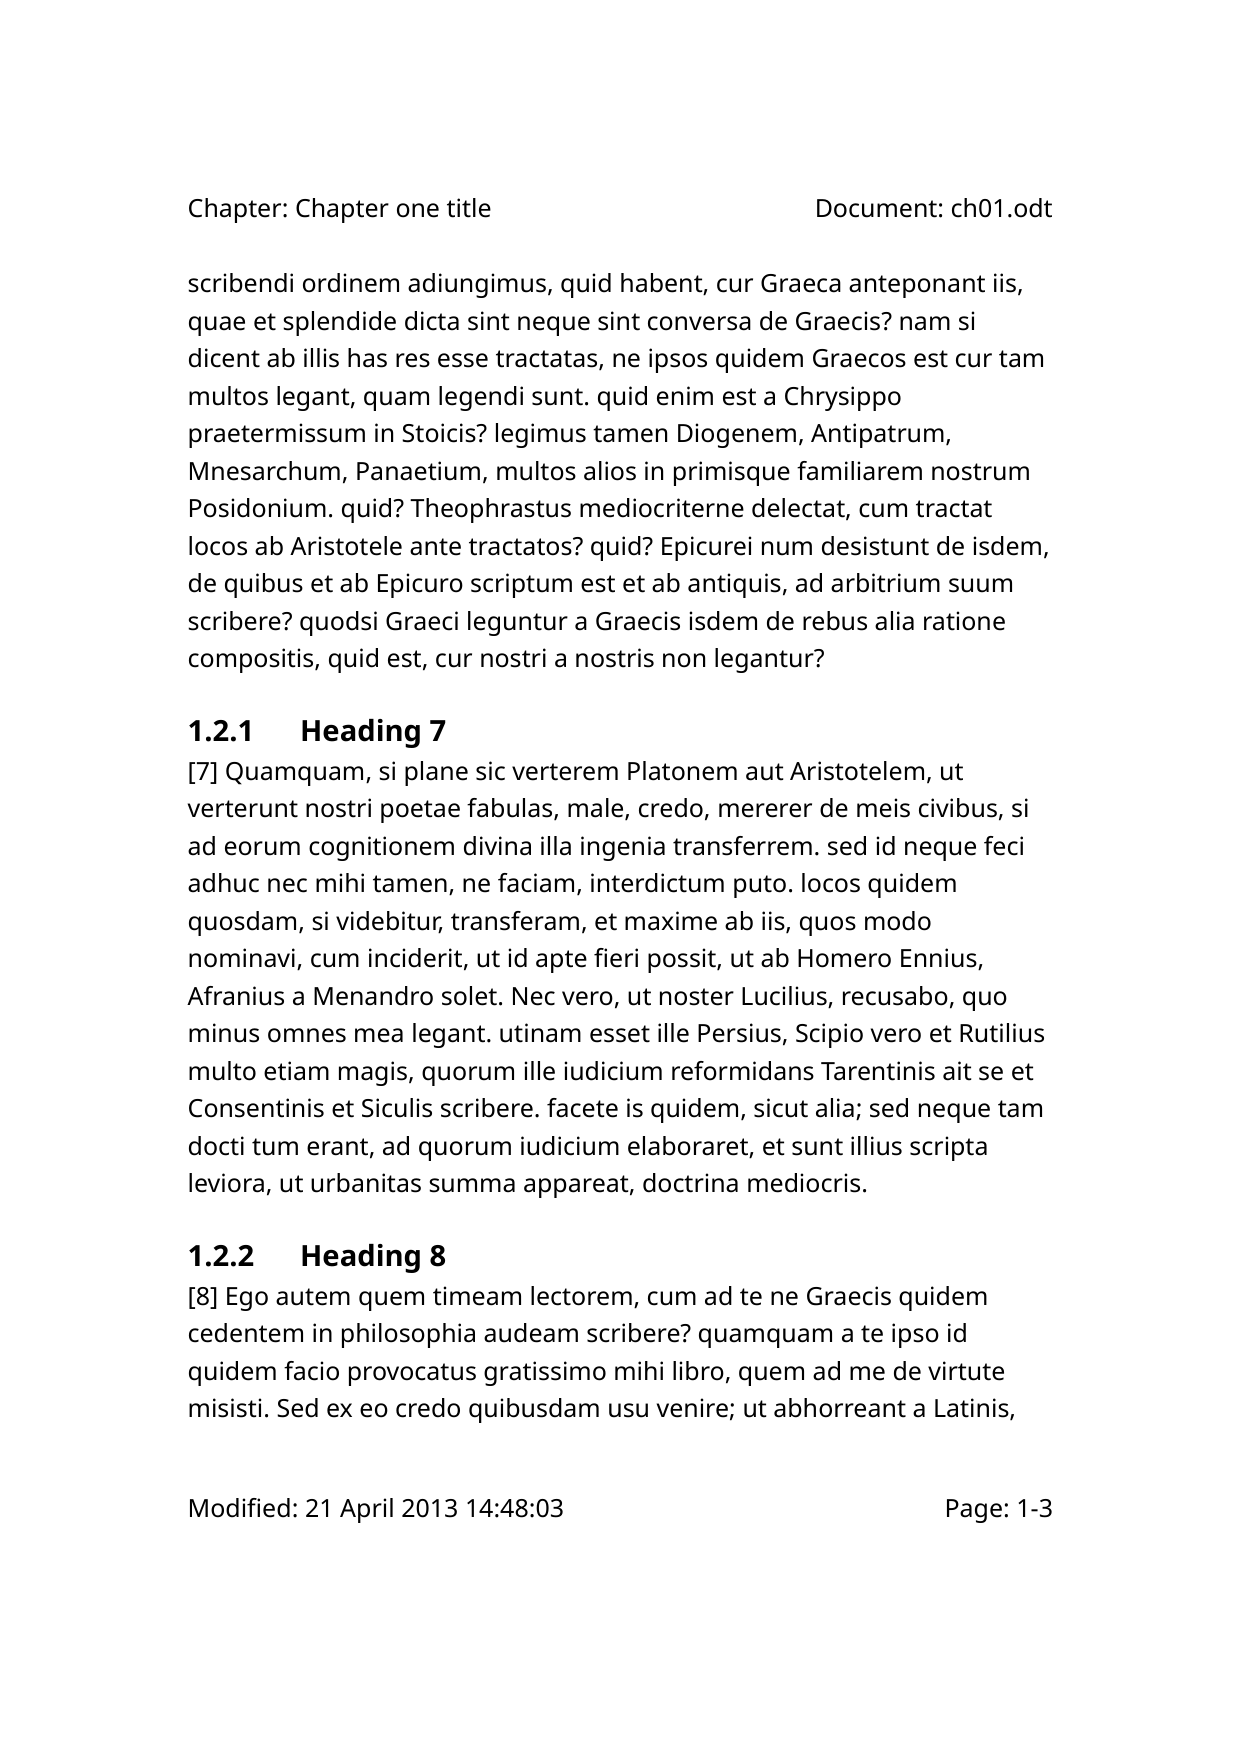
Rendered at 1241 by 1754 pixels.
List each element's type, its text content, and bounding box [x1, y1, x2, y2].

text scribendi ordinem adiungimus, quid habent, cur Graeca anteponant iis, quae et splendide dicta sint neque sint conversa de Graecis? nam si dicent ab illis has res esse tractatas, ne ipsos quidem Graecos est cur tam multos legant, quam legendi sunt. quid enim est a Chrysippo praetermissum in Stoicis? legimus tamen Diogenem, Antipatrum, Mnesarchum, Panaetium, multos alios in primisque familiarem nostrum Posidonium. quid? Theophrastus mediocriterne delectat, cum tractat locos ab Aristotele ante tractatos? quid? Epicurei num desistunt de isdem, de quibus et ab Epicuro scriptum est et ab antiquis, ad arbitrium suum scribere? quodsi Graeci leguntur a Graecis isdem de rebus alia ratione compositis, quid est, cur nostri a nostris non legantur? [187, 262, 1053, 675]
text [7] Quamquam, si plane sic verterem Platonem aut Aristotelem, ut verterunt nostri poetae fabulas, male, credo, mererer de meis civibus, si ad eorum cognitionem divina illa ingenia transferrem. sed id neque feci adhuc nec mihi tamen, ne faciam, interdictum puto. locos quidem quosdam, si videbitur, transferam, et maxime ab iis, quos modo nominavi, cum inciderit, ut id apte fieri possit, ut ab Homero Ennius, Afranius a Menandro solet. Nec vero, ut noster Lucilius, recusabo, quo minus omnes mea legant. utinam esset ille Persius, Scipio vero et Rutilius multo etiam magis, quorum ille iudicium reformidans Tarentinis ait se et Consentinis et Siculis scribere. facete is quidem, sicut alia; sed neque tam docti tum erant, ad quorum iudicium elaboraret, et sunt illius scripta leviora, ut urbanitas summa appareat, doctrina mediocris. [187, 750, 1053, 1200]
subtitle Heading 8 [187, 1231, 1053, 1275]
subtitle Heading 7 [187, 706, 1053, 750]
text [8] Ego autem quem timeam lectorem, cum ad te ne Graecis quidem cedentem in philosophia audeam scribere? quamquam a te ipso id quidem facio provocatus gratissimo mihi libro, quem ad me de virtute misisti. Sed ex eo credo quibusdam usu venire; ut abhorreant a Latinis, [187, 1275, 1053, 1425]
